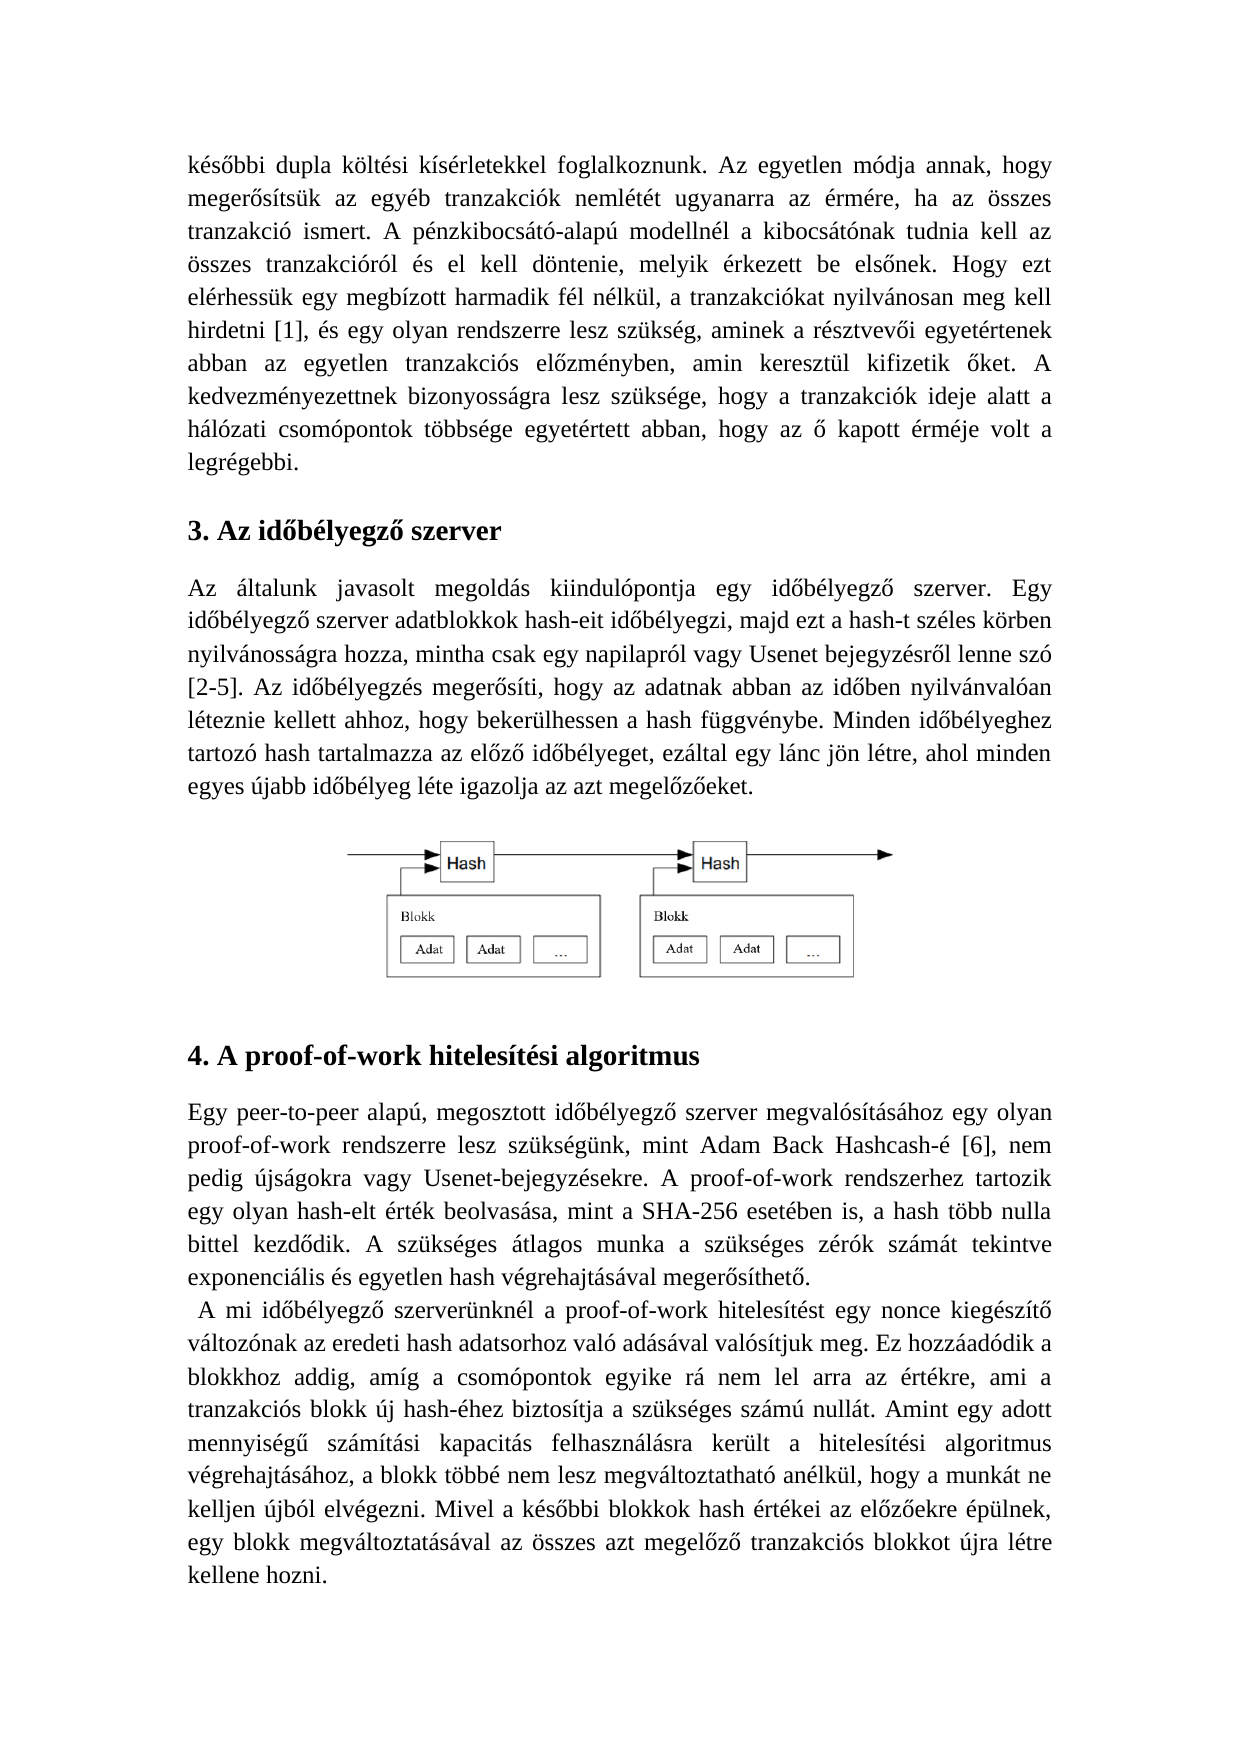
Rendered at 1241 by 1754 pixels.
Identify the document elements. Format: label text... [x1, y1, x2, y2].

picture [333, 824, 907, 1014]
list Az időbélyegző szerver [187, 513, 1053, 547]
list A proof-of-work hitelesítési algoritmus [187, 1038, 1053, 1072]
text Az általunk javasolt megoldás kiindulópontja egy időbélyegző szerver. Egy időbélyegző szerver adatblokkok hash-eit időbélyegzi, majd ezt a hash-t széles körben nyilvánosságra hozza, mintha csak egy napilapról vagy Usenet bejegyzésről lenne szó [2-5]. Az időbélyegzés megerősíti, hogy az adatnak abban az időben nyilvánvalóan léteznie kellett ahhoz, hogy bekerülhessen a hash függvénybe. Minden időbélyeghez tartozó hash tartalmazza az előző időbélyeget, ezáltal egy lánc jön létre, ahol minden egyes újabb időbélyeg léte igazolja az azt megelőzőeket. [187, 573, 1053, 799]
text A mi időbélyegző szerverünknél a proof-of-work hitelesítést egy nonce kiegészítő változónak az eredeti hash adatsorhoz való adásával valósítjuk meg. Ez hozzáadódik a blokkhoz addig, amíg a csomópontok egyike rá nem lel arra az értékre, ami a tranzakciós blokk új hash-éhez biztosítja a szükséges számú nullát. Amint egy adott mennyiségű számítási kapacitás felhasználásra került a hitelesítési algoritmus végrehajtásához, a blokk többé nem lesz megváltoztatható anélkül, hogy a munkát ne kelljen újból elvégezni. Mivel a későbbi blokkok hash értékei az előzőekre épülnek, egy blokk megváltoztatásával az összes azt megelőző tranzakciós blokkot újra létre kellene hozni. [187, 1296, 1053, 1588]
text Egy peer-to-peer alapú, megosztott időbélyegző szerver megvalósításához egy olyan proof-of-work rendszerre lesz szükségünk, mint Adam Back Hashcash-é [6], nem pedig újságokra vagy Usenet-bejegyzésekre. A proof-of-work rendszerhez tartozik egy olyan hash-elt érték beolvasása, mint a SHA-256 esetében is, a hash több nulla bittel kezdődik. A szükséges átlagos munka a szükséges zérók számát tekintve exponenciális és egyetlen hash végrehajtásával megerősíthető. [187, 1097, 1053, 1291]
text későbbi dupla költési kísérletekkel foglalkoznunk. Az egyetlen módja annak, hogy megerősítsük az egyéb tranzakciók nemlétét ugyanarra az érmére, ha az összes tranzakció ismert. A pénzkibocsátó-alapú modellnél a kibocsátónak tudnia kell az összes tranzakcióról és el kell döntenie, melyik érkezett be elsőnek. Hogy ezt elérhessük egy megbízott harmadik fél nélkül, a tranzakciókat nyilvánosan meg kell hirdetni [1], és egy olyan rendszerre lesz szükség, aminek a résztvevői egyetértenek abban az egyetlen tranzakciós előzményben, amin keresztül kifizetik őket. A kedvezményezettnek bizonyosságra lesz szüksége, hogy a tranzakciók ideje alatt a hálózati csomópontok többsége egyetértett abban, hogy az ő kapott érméje volt a legrégebbi. [187, 150, 1053, 476]
